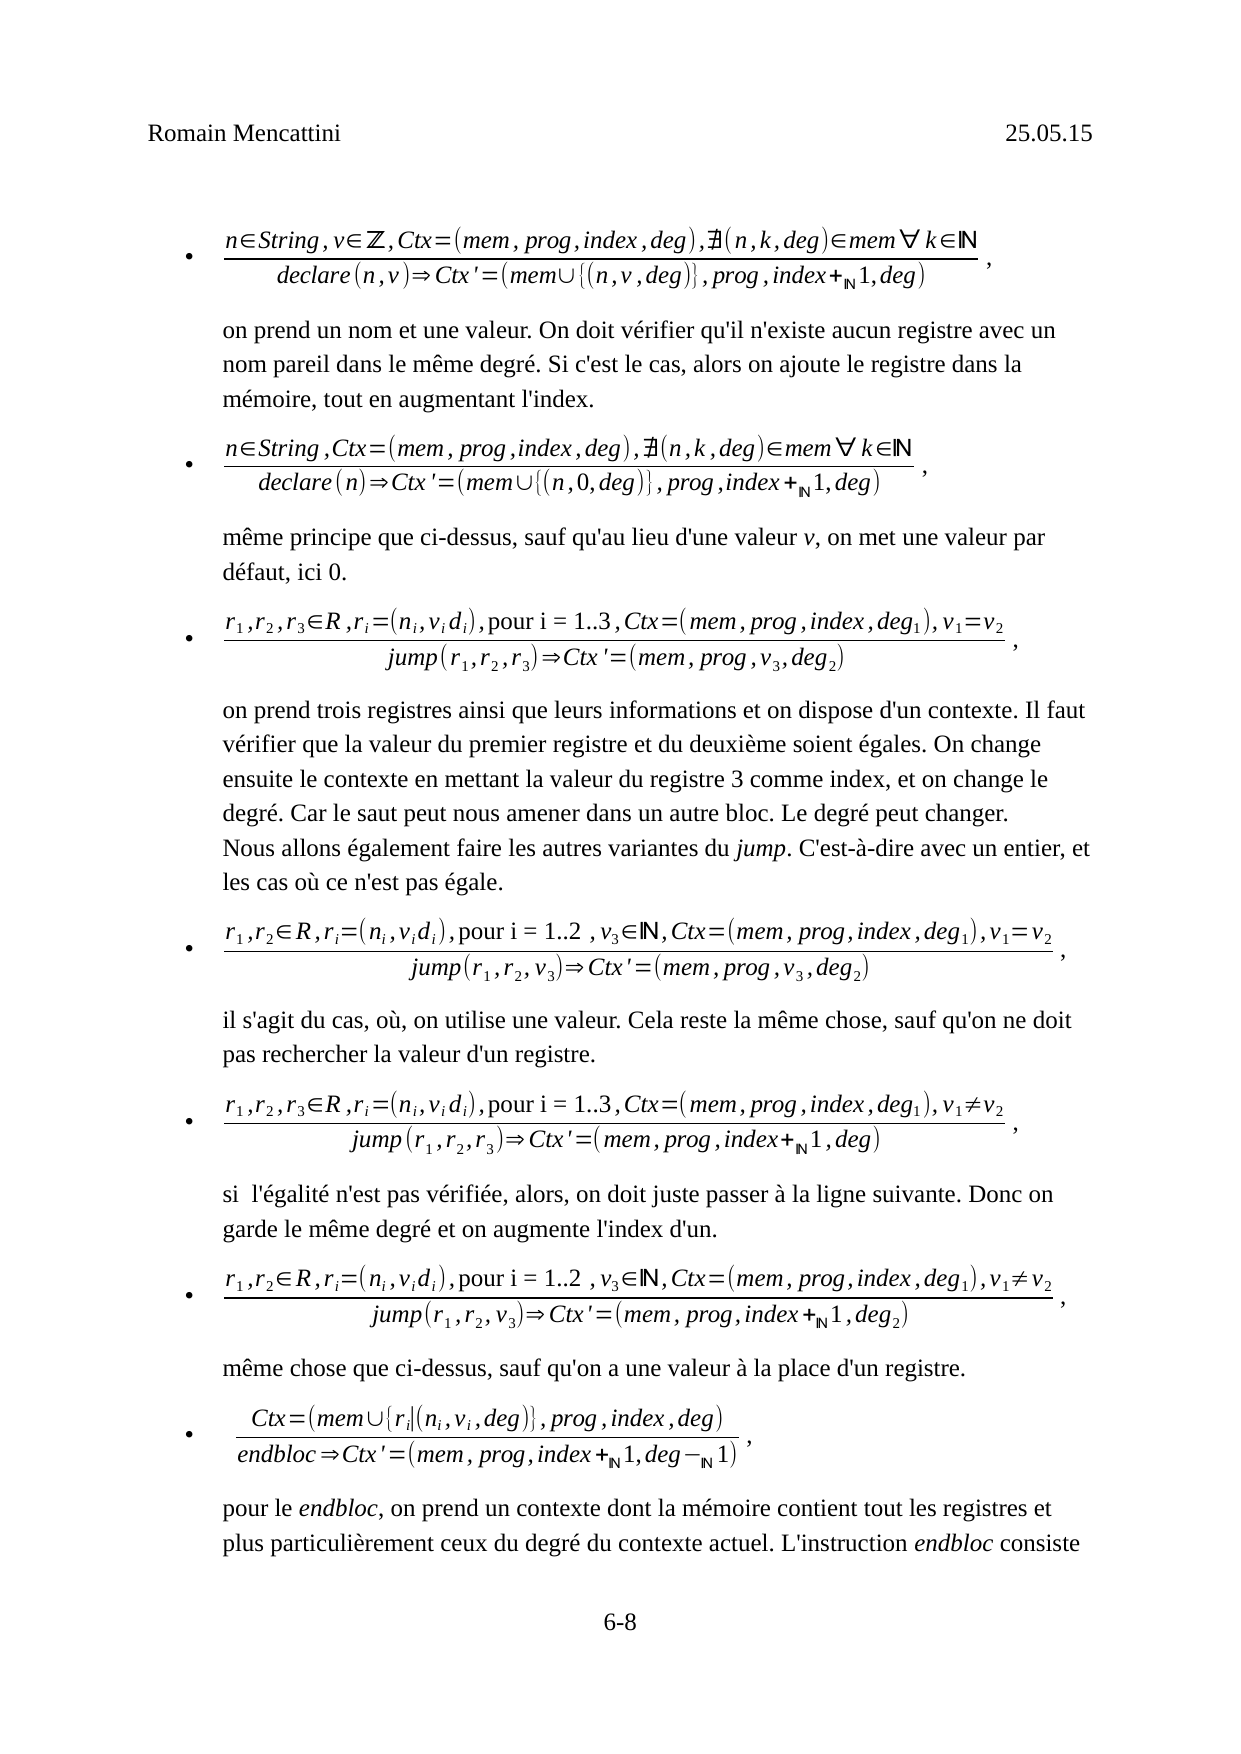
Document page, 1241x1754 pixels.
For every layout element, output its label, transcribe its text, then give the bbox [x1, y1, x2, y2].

list , [185, 1263, 1093, 1333]
list , [185, 606, 1093, 674]
list , [185, 1089, 1093, 1159]
list même principe que ci-dessus, sauf qu'au lieu d'une valeur v, on met une valeur par défaut, ici 0. [185, 522, 1093, 586]
list , [185, 433, 1093, 502]
list si l'égalité n'est pas vérifiée, alors, on doit juste passer à la ligne suivante. Donc on garde le même degré et on augmente l'index d'un. [185, 1179, 1093, 1242]
list , [185, 916, 1093, 985]
list il s'agit du cas, où, on utilise une valeur. Cela reste la même chose, sauf qu'on ne doit pas rechercher la valeur d'un registre. [185, 1005, 1093, 1068]
list on prend un nom et une valeur. On doit vérifier qu'il n'existe aucun registre avec un nom pareil dans le même degré. Si c'est le cas, alors on ajoute le registre dans la mémoire, tout en augmentant l'index. [185, 315, 1093, 412]
list , [185, 225, 1093, 294]
list , [185, 1403, 1093, 1473]
list on prend trois registres ainsi que leurs informations et on dispose d'un contexte. Il faut vérifier que la valeur du premier registre et du deuxième soient égales. On change ensuite le contexte en mettant la valeur du registre 3 comme index, et on change le degré. Car le saut peut nous amener dans un autre bloc. Le degré peut changer. Nous allons également faire les autres variantes du jump. C'est-à-dire avec un entier, et les cas où ce n'est pas égale. [185, 695, 1093, 896]
list même chose que ci-dessus, sauf qu'on a une valeur à la place d'un registre. [185, 1353, 1093, 1382]
list pour le endbloc, on prend un contexte dont la mémoire contient tout les registres et plus particulièrement ceux du degré du contexte actuel. L'instruction endbloc consiste [185, 1493, 1093, 1556]
